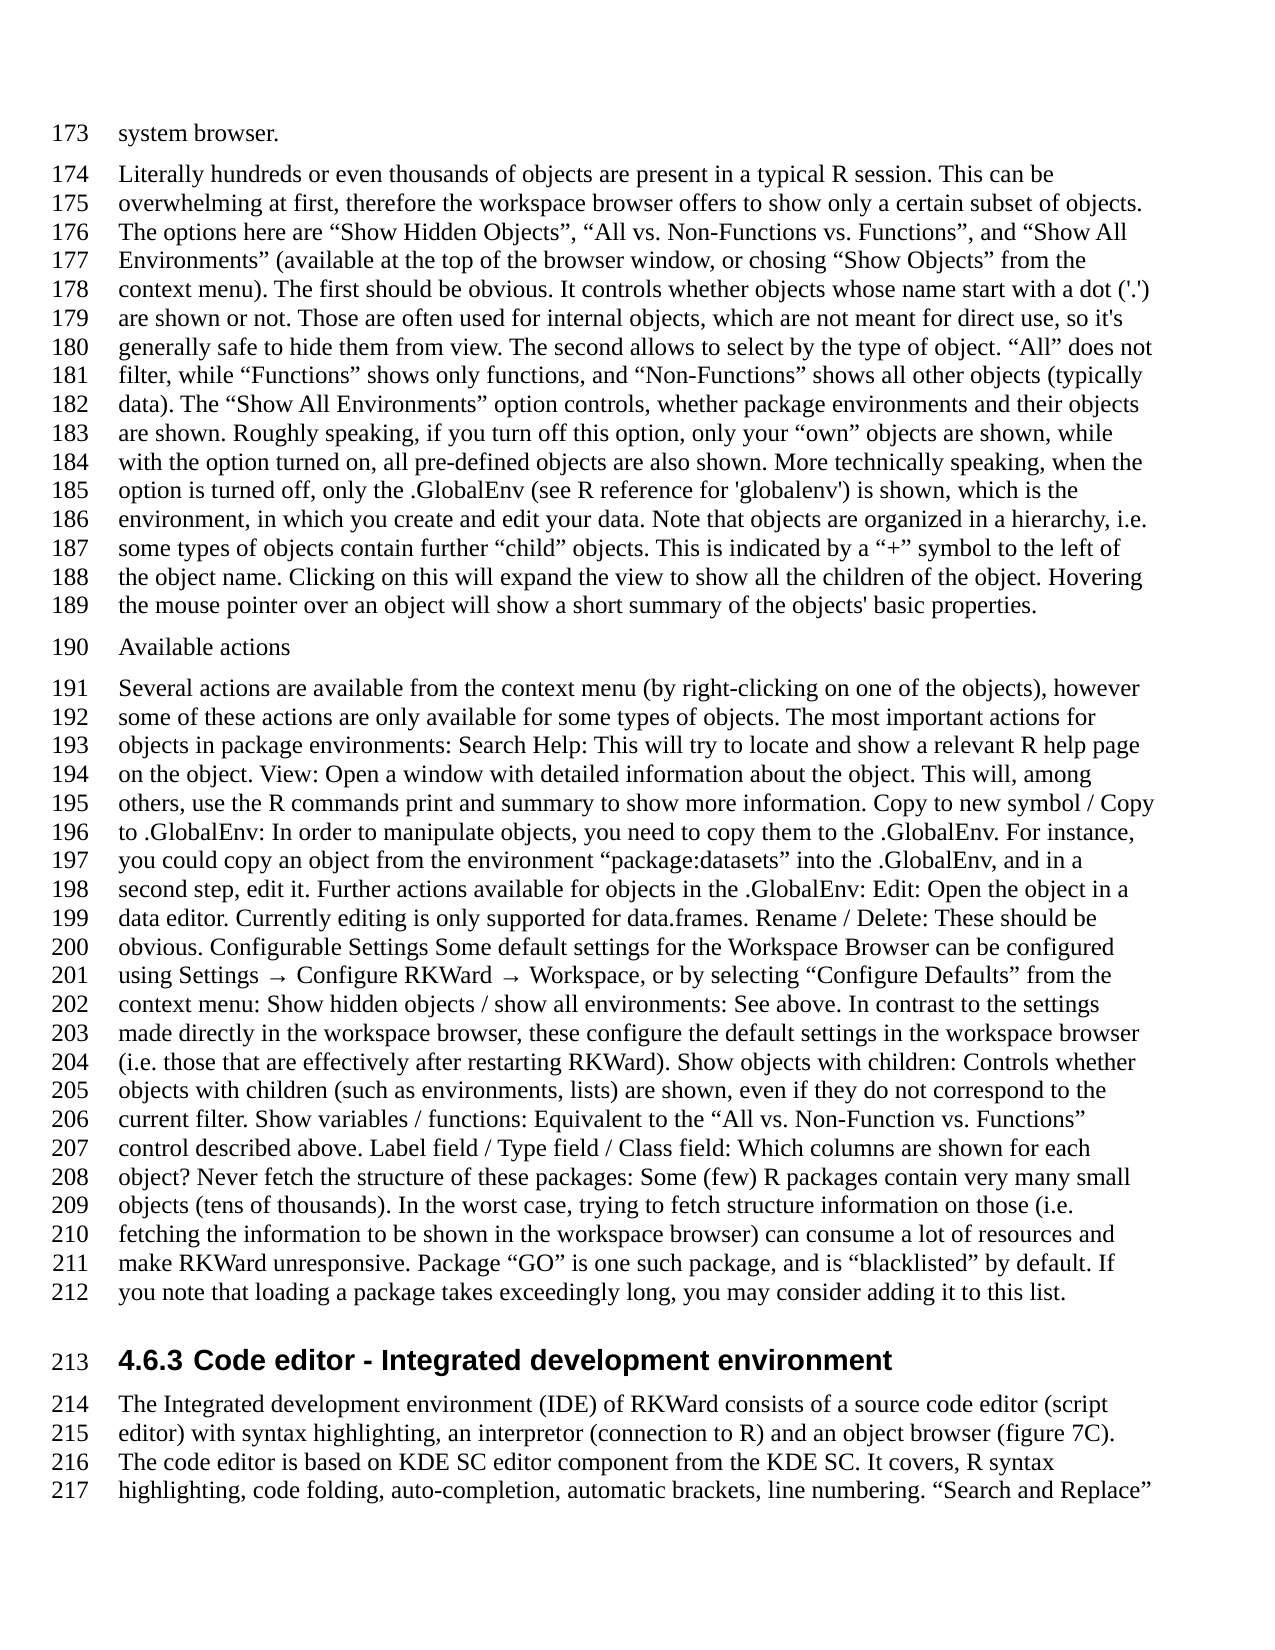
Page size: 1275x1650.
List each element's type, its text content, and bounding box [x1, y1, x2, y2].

text The Integrated development environment (IDE) of RKWard consists of a source code editor (script editor) with syntax highlighting, an interpretor (connection to R) and an object browser (figure 7C). The code editor is based on KDE SC editor component from the KDE SC. It covers, R syntax highlighting, code folding, auto-completion, automatic brackets, line numbering. “Search and Replace” [118, 1389, 1157, 1504]
text Literally hundreds or even thousands of objects are present in a typical R session. This can be overwhelming at first, therefore the workspace browser offers to show only a certain subset of objects. The options here are “Show Hidden Objects”, “All vs. Non-Functions vs. Functions”, and “Show All Environments” (available at the top of the browser window, or chosing “Show Objects” from the context menu). The first should be obvious. It controls whether objects whose name start with a dot ('.') are shown or not. Those are often used for internal objects, which are not meant for direct use, so it's generally safe to hide them from view. The second allows to select by the type of object. “All” does not filter, while “Functions” shows only functions, and “Non-Functions” shows all other objects (typically data). The “Show All Environments” option controls, whether package environments and their objects are shown. Roughly speaking, if you turn off this option, only your “own” objects are shown, while with the option turned on, all pre-defined objects are also shown. More technically speaking, when the option is turned off, only the .GlobalEnv (see R reference for 'globalenv') is shown, which is the environment, in which you create and edit your data. Note that objects are organized in a hierarchy, i.e. some types of objects contain further “child” objects. This is indicated by a “+” symbol to the left of the object name. Clicking on this will expand the view to show all the children of the object. Hovering the mouse pointer over an object will show a short summary of the objects' basic properties. [118, 159, 1157, 619]
text Several actions are available from the context menu (by right-clicking on one of the objects), however some of these actions are only available for some types of objects. The most important actions for objects in package environments: Search Help: This will try to locate and show a relevant R help page on the object. View: Open a window with detailed information about the object. This will, among others, use the R commands print and summary to show more information. Copy to new symbol / Copy to .GlobalEnv: In order to manipulate objects, you need to copy them to the .GlobalEnv. For instance, you could copy an object from the environment “package:datasets” into the .GlobalEnv, and in a second step, edit it. Further actions available for objects in the .GlobalEnv: Edit: Open the object in a data editor. Currently editing is only supported for data.frames. Rename / Delete: These should be obvious. Configurable Settings Some default settings for the Workspace Browser can be configured using Settings → Configure RKWard → Workspace, or by selecting “Configure Defaults” from the context menu: Show hidden objects / show all environments: See above. In contrast to the settings made directly in the workspace browser, these configure the default settings in the workspace browser (i.e. those that are effectively after restarting RKWard). Show objects with children: Controls whether objects with children (such as environments, lists) are shown, even if they do not correspond to the current filter. Show variables / functions: Equivalent to the “All vs. Non-Function vs. Functions” control described above. Label field / Type field / Class field: Which columns are shown for each object? Never fetch the structure of these packages: Some (few) R packages contain very many small objects (tens of thousands). In the worst case, trying to fetch structure information on those (i.e. fetching the information to be shown in the workspace browser) can consume a lot of resources and make RKWard unresponsive. Package “GO” is one such package, and is “blacklisted” by default. If you note that loading a package takes exceedingly long, you may consider adding it to this list. [118, 673, 1157, 1306]
text system browser. [118, 118, 1157, 147]
subtitle Code editor - Integrated development environment [118, 1343, 1157, 1377]
text Available actions [118, 632, 1157, 661]
